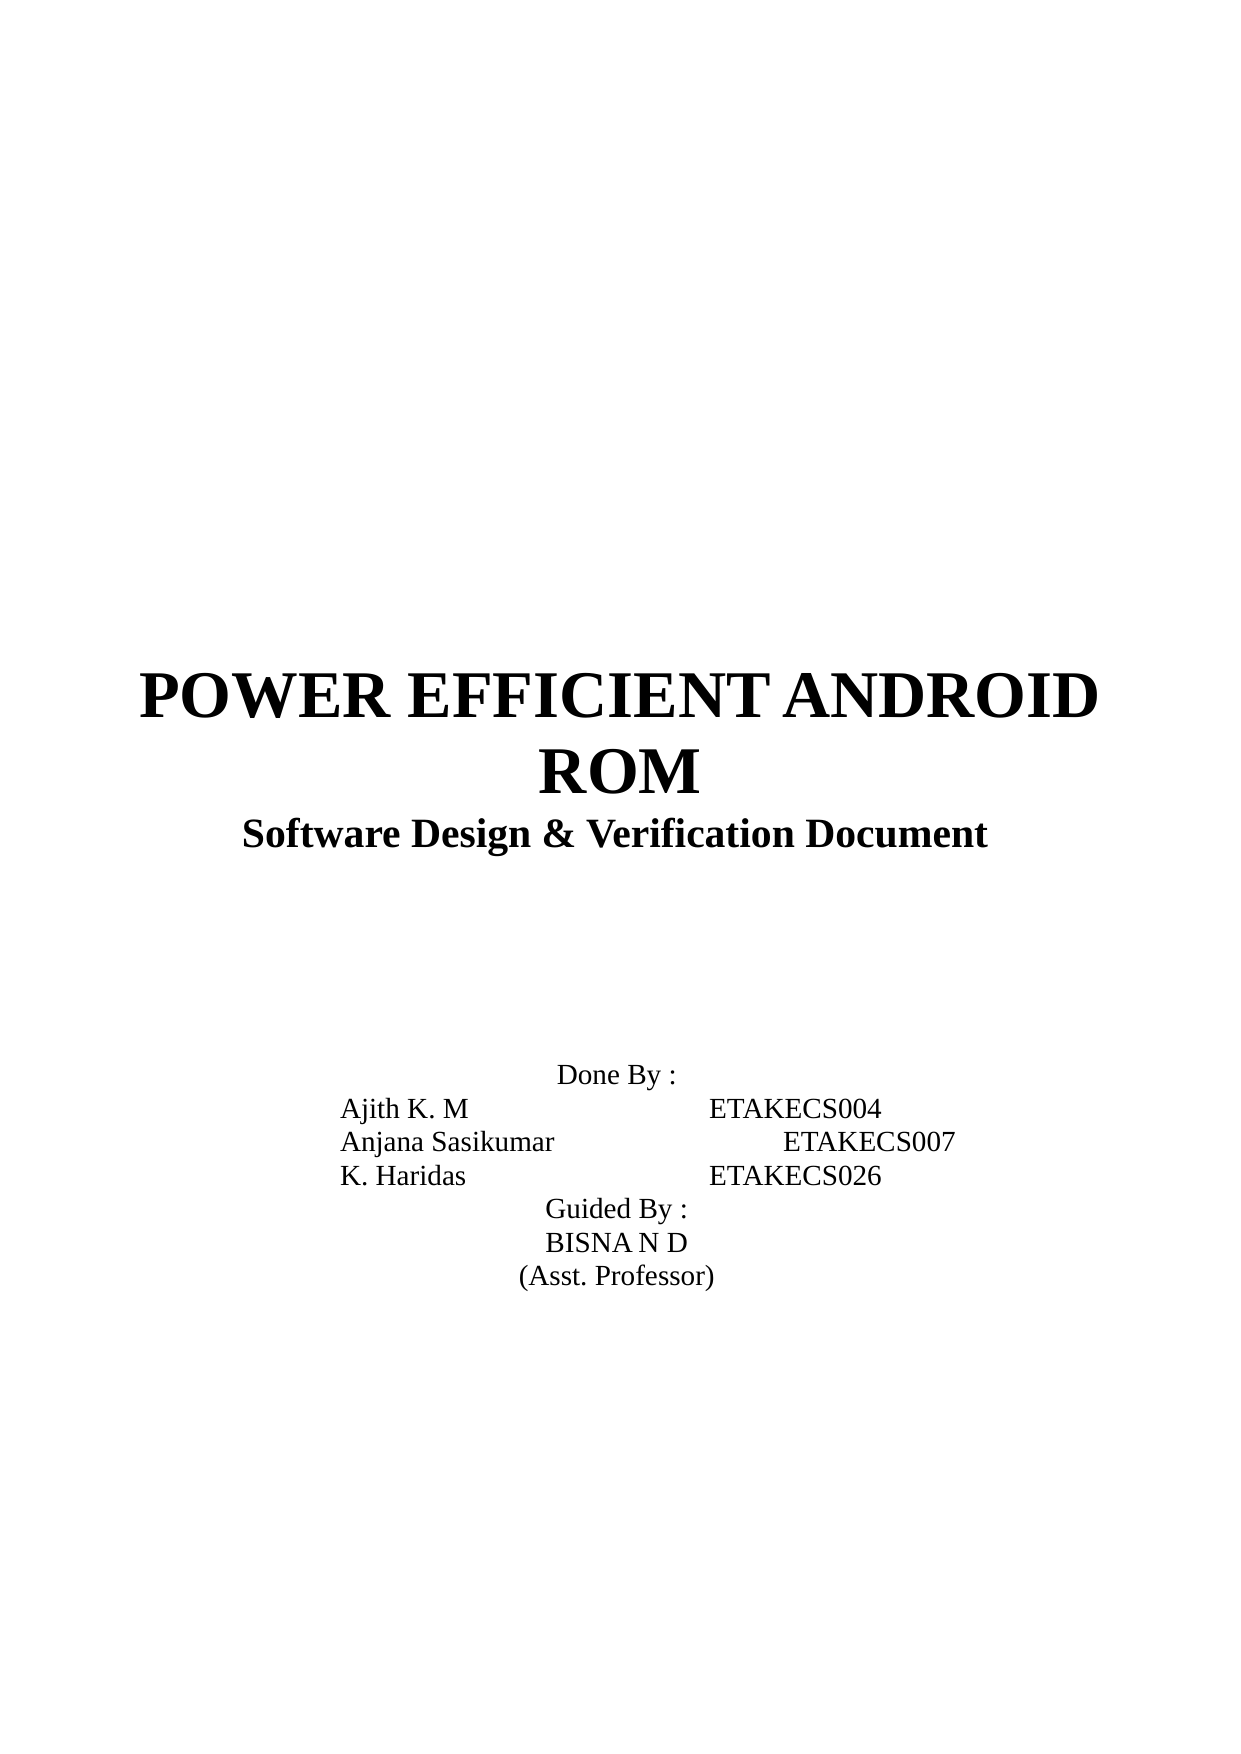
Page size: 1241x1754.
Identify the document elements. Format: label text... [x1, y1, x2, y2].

text POWER EFFICIENT ANDROID ROM [118, 655, 1122, 808]
text Ajith K. M ETAKECS004 [118, 1091, 1122, 1124]
text (Asst. Professor) [118, 1258, 1122, 1292]
text Software Design & Verification Document [118, 808, 1122, 856]
text Anjana Sasikumar ETAKECS007 [118, 1124, 1122, 1158]
text Guided By : [118, 1191, 1122, 1225]
text BISNA N D [118, 1225, 1122, 1258]
text Done By : [118, 1057, 1122, 1091]
text K. Haridas ETAKECS026 [118, 1158, 1122, 1191]
